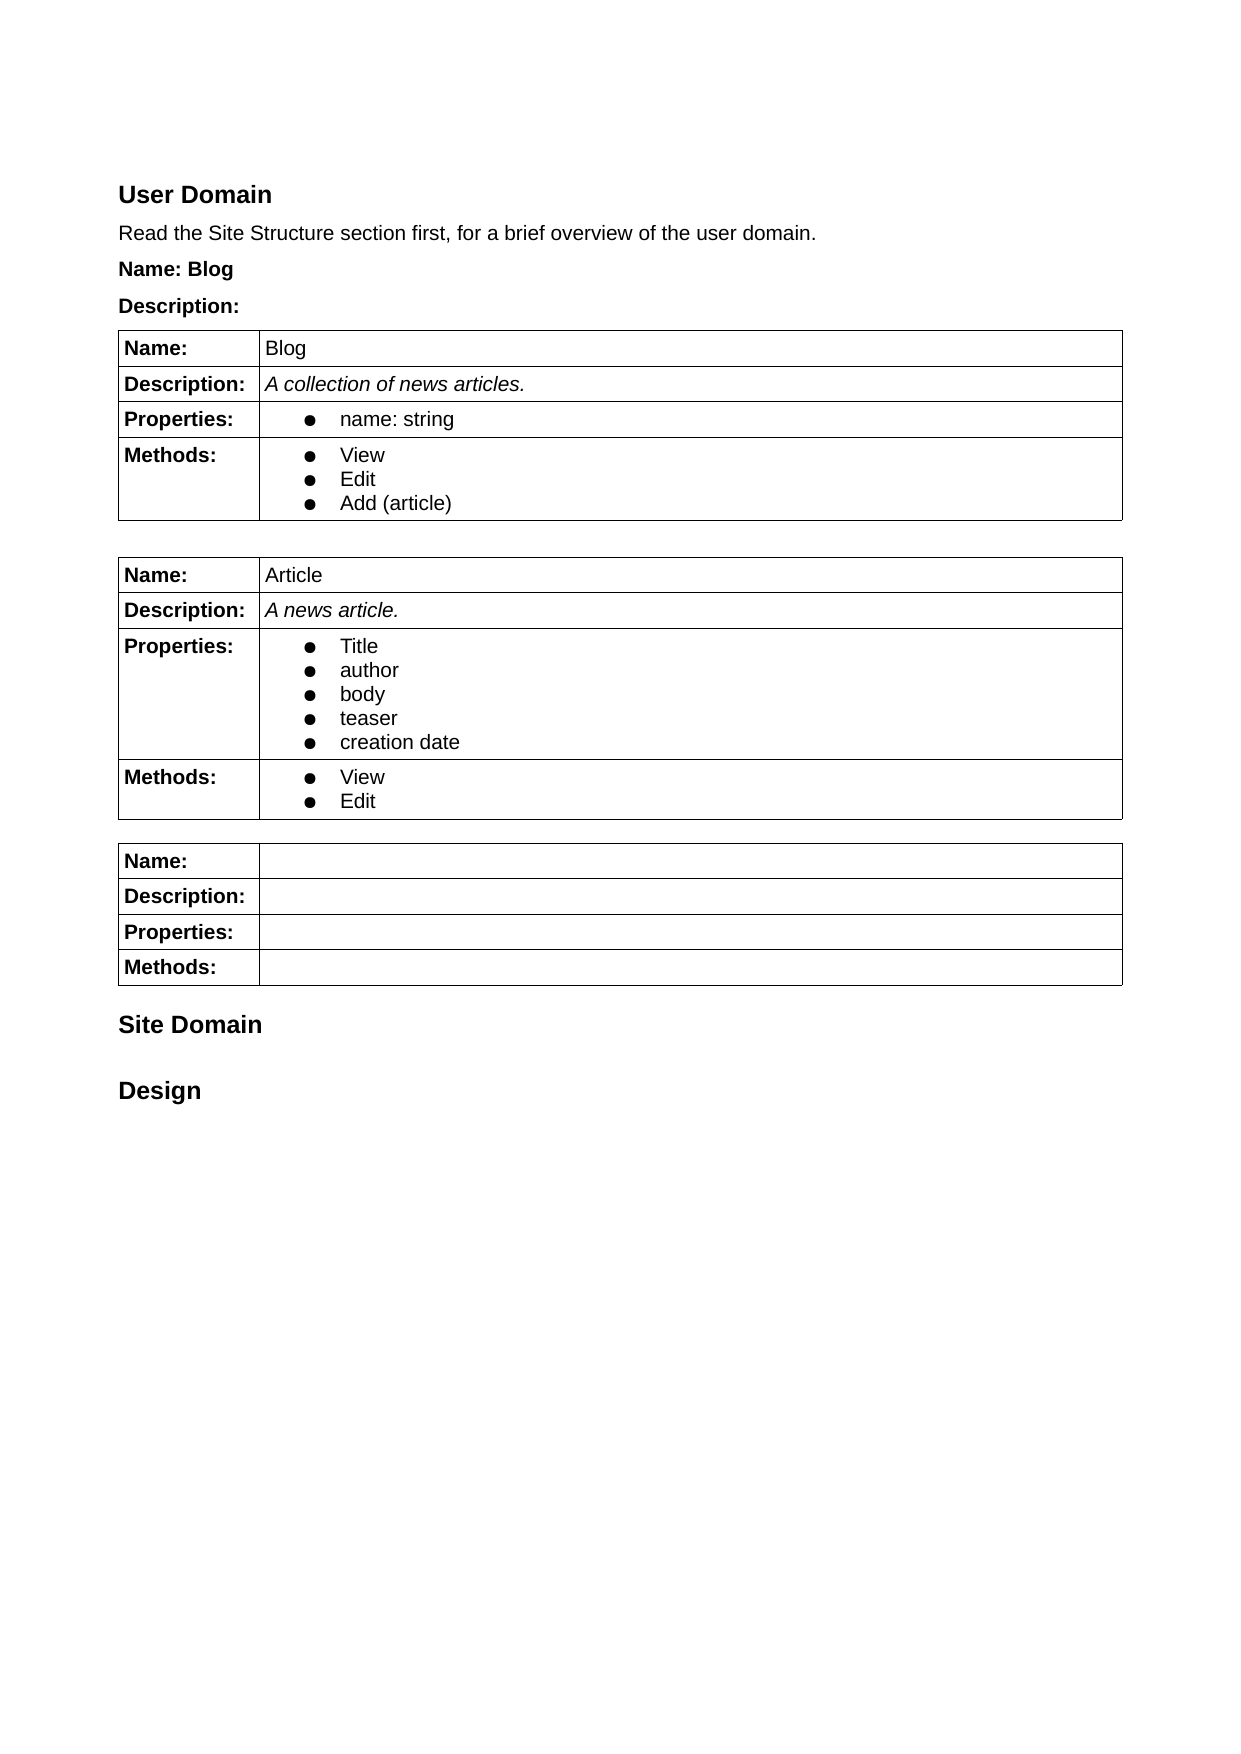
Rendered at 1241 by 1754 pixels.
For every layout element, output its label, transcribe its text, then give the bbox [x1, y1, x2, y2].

subtitle Site Domain [118, 1010, 1122, 1039]
table_cell View Edit Add (article) [260, 438, 1122, 520]
table_cell Methods: [119, 760, 259, 819]
subtitle User Domain [118, 179, 1122, 208]
table_cell Methods: [119, 950, 259, 985]
text Read the Site Structure section first, for a brief overview of the user domain. [118, 221, 1122, 245]
table_cell Properties: [119, 402, 259, 437]
text Name: Blog [118, 257, 1122, 281]
table_cell [260, 950, 1122, 985]
table_header Blog [260, 331, 1122, 366]
table_cell Description: [119, 593, 259, 628]
text Description: [118, 294, 1122, 318]
table_cell [260, 879, 1122, 914]
table_header Name: [119, 844, 259, 878]
table_header [260, 844, 1122, 878]
table_header Name: [119, 558, 259, 592]
table_cell View Edit [260, 760, 1122, 819]
table_cell A news article. [260, 593, 1122, 628]
table_cell A collection of news articles. [260, 367, 1122, 401]
table_cell Properties: [119, 629, 259, 759]
table_cell name: string [260, 402, 1122, 437]
table_header Name: [119, 331, 259, 366]
table_header Article [260, 558, 1122, 592]
subtitle Design [118, 1076, 1122, 1105]
table_cell Description: [119, 879, 259, 914]
table_cell Description: [119, 367, 259, 401]
table_cell Title author body teaser creation date [260, 629, 1122, 759]
table_cell Properties: [119, 915, 259, 949]
table_cell Methods: [119, 438, 259, 520]
table_cell [260, 915, 1122, 949]
